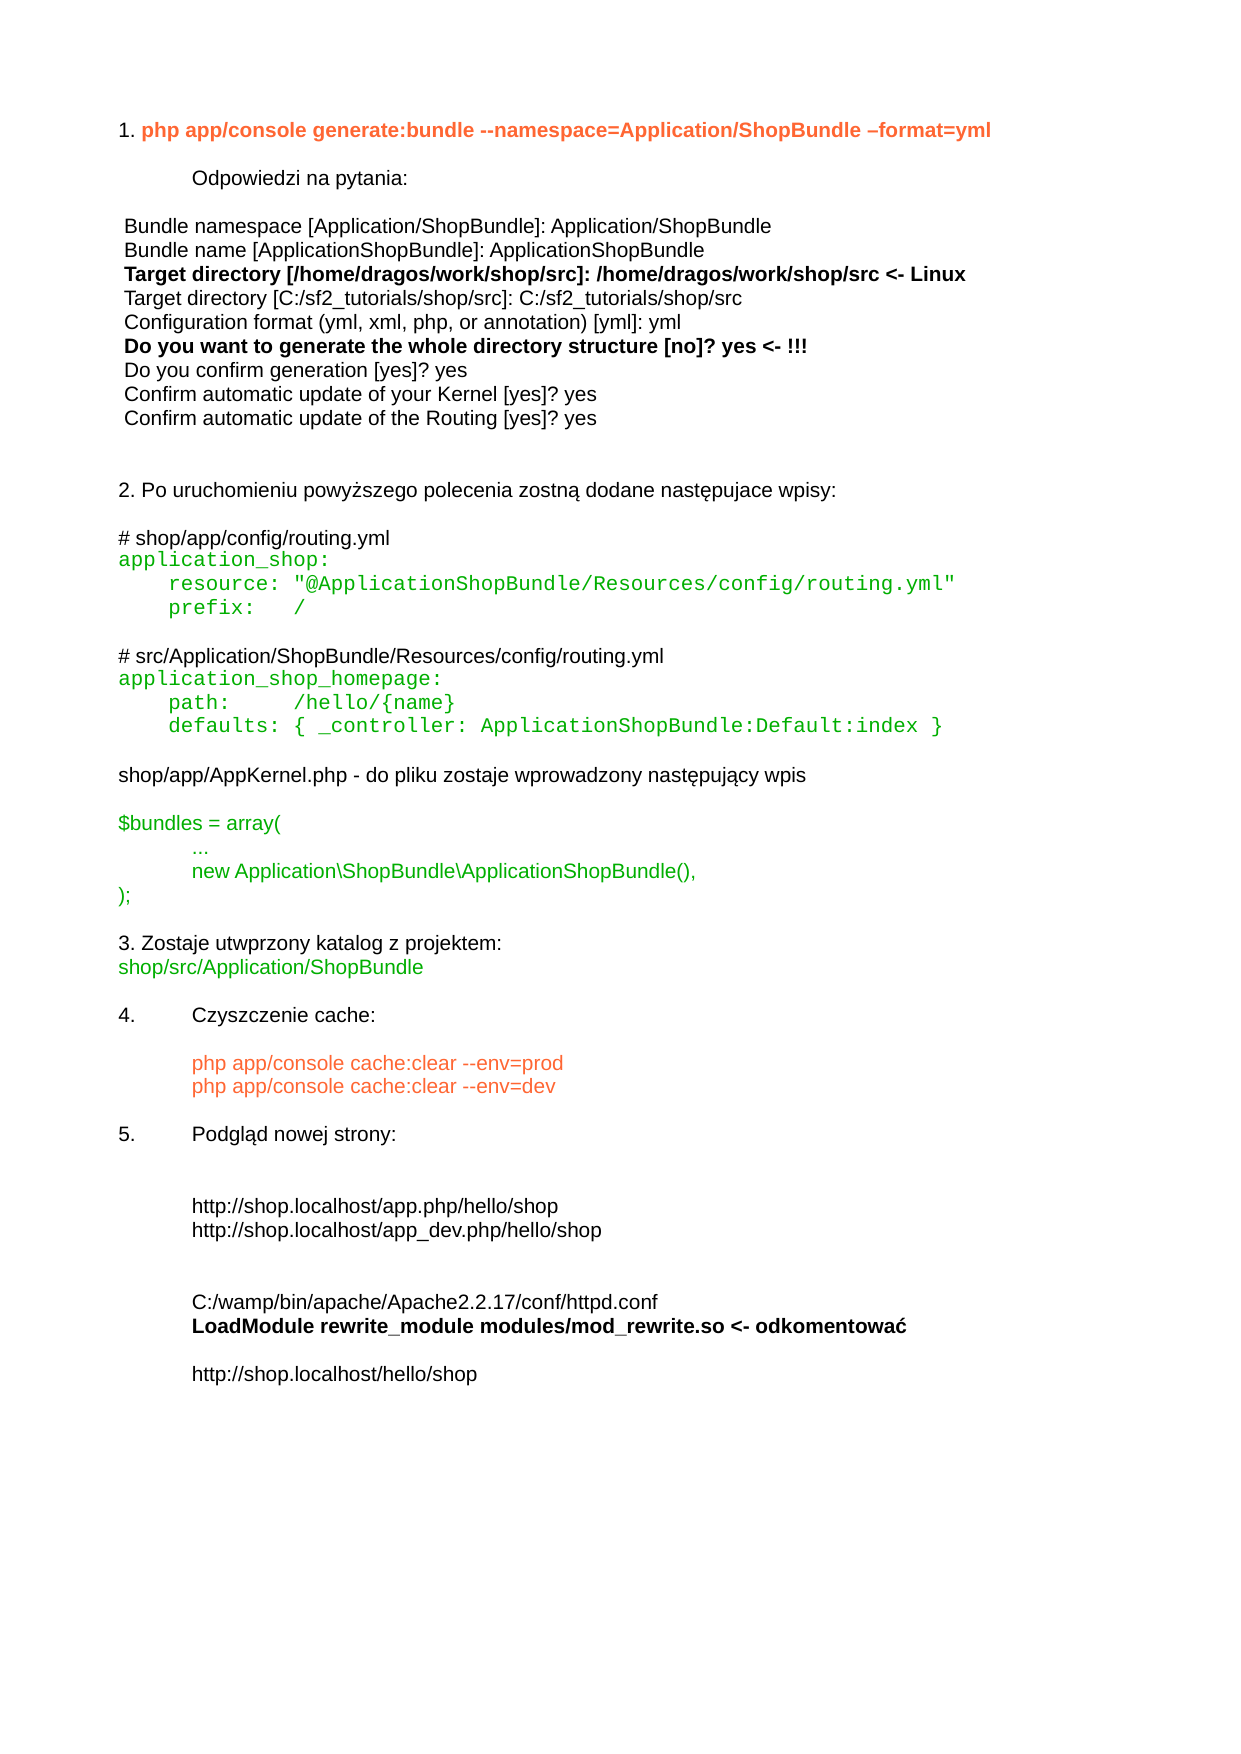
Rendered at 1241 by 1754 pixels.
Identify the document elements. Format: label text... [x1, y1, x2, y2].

text shop/app/AppKernel.php - do pliku zostaje wprowadzony następujący wpis [118, 763, 1122, 787]
text # shop/app/config/routing.yml [118, 525, 1122, 549]
text 3. Zostaje utwprzony katalog z projektem: [118, 931, 1122, 954]
text Do you want to generate the whole directory structure [no]? yes <- !!! [118, 334, 1122, 358]
text http://shop.localhost/app_dev.php/hello/shop [118, 1218, 1122, 1242]
text Target directory [C:/sf2_tutorials/shop/src]: C:/sf2_tutorials/shop/src [118, 286, 1122, 310]
text # src/Application/ShopBundle/Resources/config/routing.yml [118, 644, 1122, 668]
text Bundle name [ApplicationShopBundle]: ApplicationShopBundle [118, 238, 1122, 262]
text php app/console cache:clear --env=dev [118, 1074, 1122, 1098]
text Odpowiedzi na pytania: [118, 166, 1122, 190]
text application_shop: [118, 549, 1122, 573]
text http://shop.localhost/app.php/hello/shop [118, 1194, 1122, 1218]
text 5. Podgląd nowej strony: [118, 1122, 1122, 1146]
text 4. Czyszczenie cache: [118, 1002, 1122, 1026]
text Configuration format (yml, xml, php, or annotation) [yml]: yml [118, 310, 1122, 334]
text $bundles = array( [118, 811, 1122, 835]
text 1. php app/console generate:bundle --namespace=Application/ShopBundle –format=yml [118, 118, 1122, 142]
text C:/wamp/bin/apache/Apache2.2.17/conf/httpd.conf [118, 1290, 1122, 1314]
text ... [118, 835, 1122, 859]
text http://shop.localhost/hello/shop [118, 1362, 1122, 1386]
text LoadModule rewrite_module modules/mod_rewrite.so <- odkomentować [118, 1314, 1122, 1338]
text Do you confirm generation [yes]? yes [118, 358, 1122, 382]
text prefix: / [118, 597, 1122, 620]
text path: /hello/{name} [118, 692, 1122, 716]
text php app/console cache:clear --env=prod [118, 1050, 1122, 1074]
text resource: "@ApplicationShopBundle/Resources/config/routing.yml" [118, 573, 1122, 597]
text 2. Po uruchomieniu powyższego polecenia zostną dodane następujace wpisy: [118, 477, 1122, 501]
text shop/src/Application/ShopBundle [118, 954, 1122, 978]
text defaults: { _controller: ApplicationShopBundle:Default:index } [118, 716, 1122, 739]
text Confirm automatic update of the Routing [yes]? yes [118, 406, 1122, 429]
text Confirm automatic update of your Kernel [yes]? yes [118, 382, 1122, 406]
text Target directory [/home/dragos/work/shop/src]: /home/dragos/work/shop/src <- Linux [118, 262, 1122, 286]
text application_shop_homepage: [118, 668, 1122, 692]
text Bundle namespace [Application/ShopBundle]: Application/ShopBundle [118, 214, 1122, 238]
text new Application\ShopBundle\ApplicationShopBundle(), ); [118, 859, 1122, 907]
